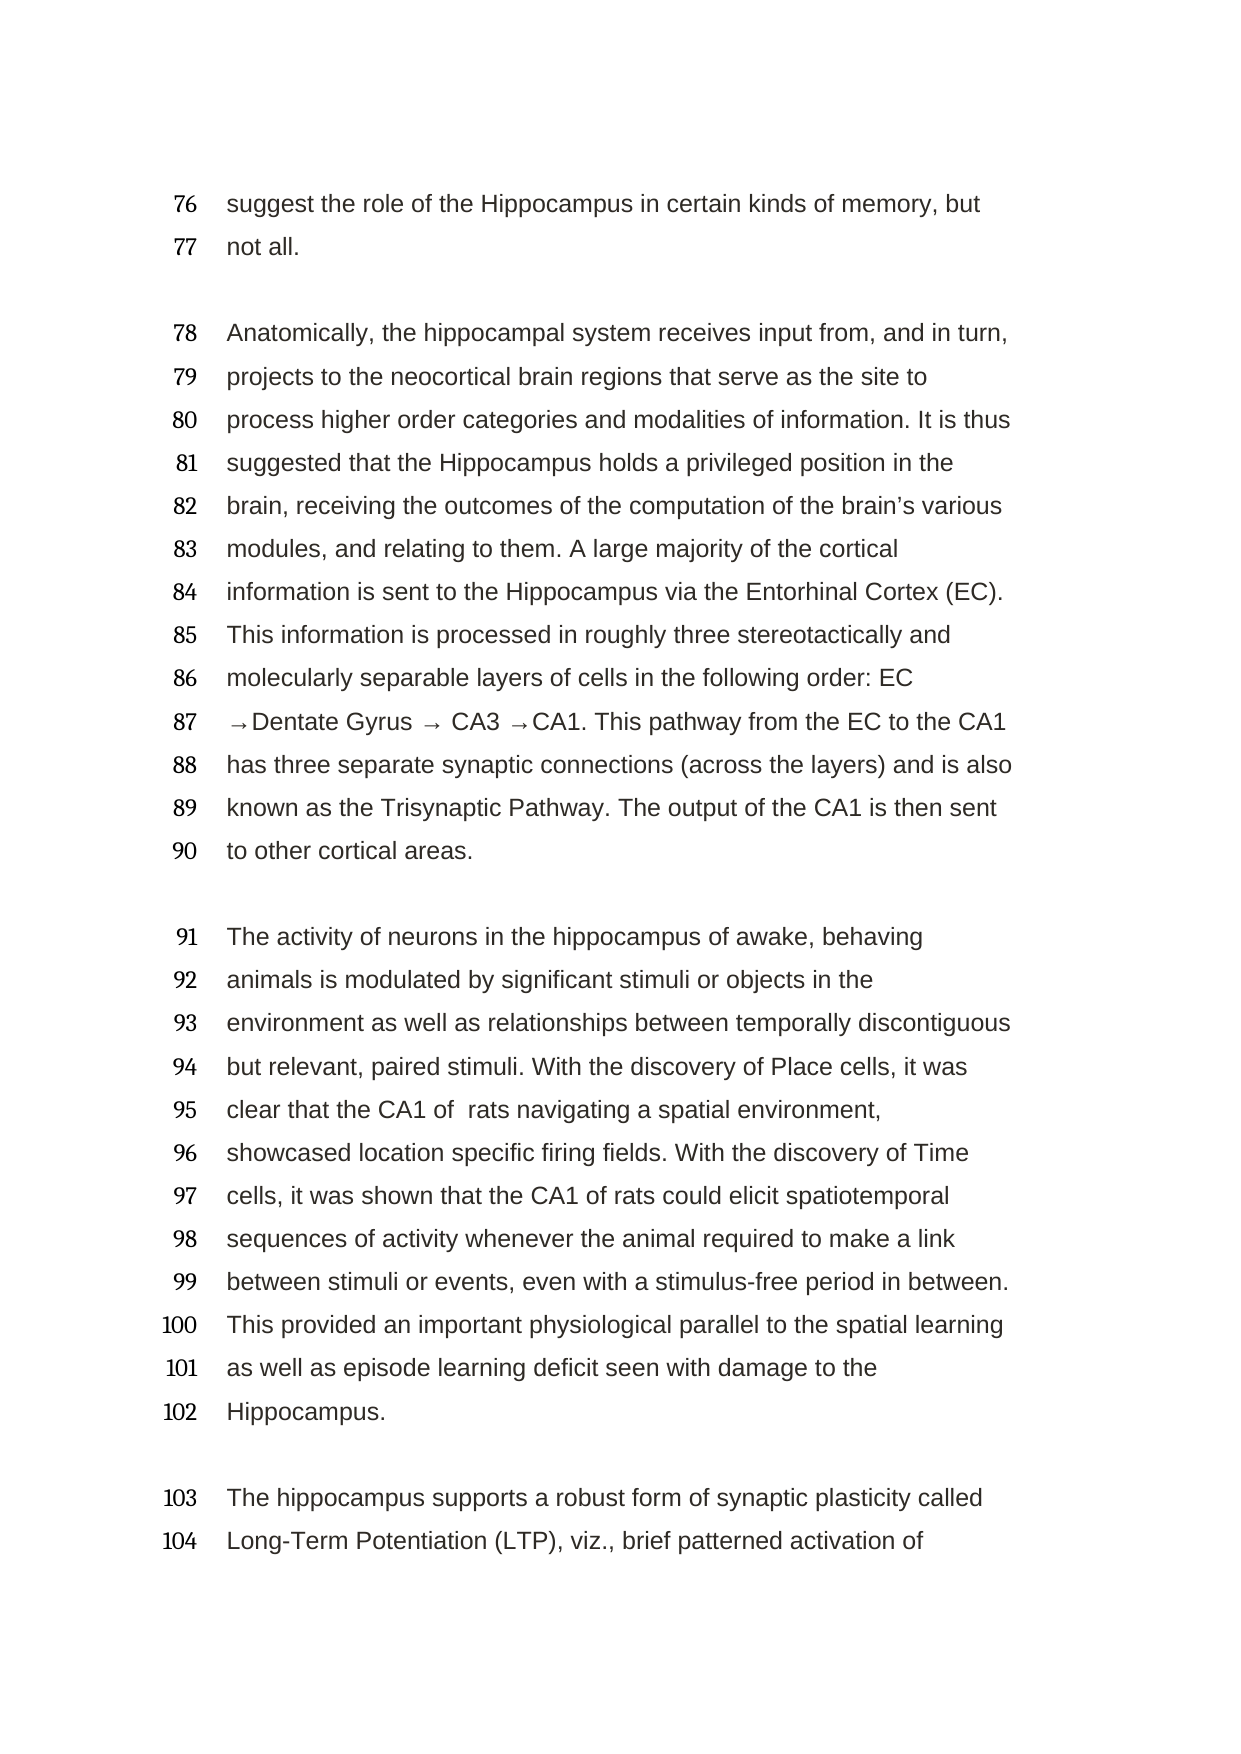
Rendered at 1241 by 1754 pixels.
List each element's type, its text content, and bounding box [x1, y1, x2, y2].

text Anatomically, the hippocampal system receives input from, and in turn, projects to the neocortical brain regions that serve as the site to process higher order categories and modalities of information. It is thus suggested that the Hippocampus holds a privileged position in the brain, receiving the outcomes of the computation of the brain’s various modules, and relating to them. A large majority of the cortical information is sent to the Hippocampus via the Entorhinal Cortex (EC). This information is processed in roughly three stereotactically and molecularly separable layers of cells in the following order: EC →Dentate Gyrus → CA3 →CA1. This pathway from the EC to the CA1 has three separate synaptic connections (across the layers) and is also known as the Trisynaptic Pathway. The output of the CA1 is then sent to other cortical areas. [226, 318, 1014, 864]
text The activity of neurons in the hippocampus of awake, behaving animals is modulated by significant stimuli or objects in the environment as well as relationships between temporally discontiguous but relevant, paired stimuli. With the discovery of Place cells, it was clear that the CA1 of rats navigating a spatial environment, showcased location specific firing fields. With the discovery of Time cells, it was shown that the CA1 of rats could elicit spatiotemporal sequences of activity whenever the animal required to make a link between stimuli or events, even with a stimulus-free period in between. This provided an important physiological parallel to the spatial learning as well as episode learning deficit seen with damage to the Hippocampus. [226, 922, 1014, 1425]
text The hippocampus supports a robust form of synaptic plasticity called Long-Term Potentiation (LTP), viz., brief patterned activation of [226, 1483, 1014, 1554]
text suggest the role of the Hippocampus in certain kinds of memory, but not all. [226, 189, 1014, 261]
